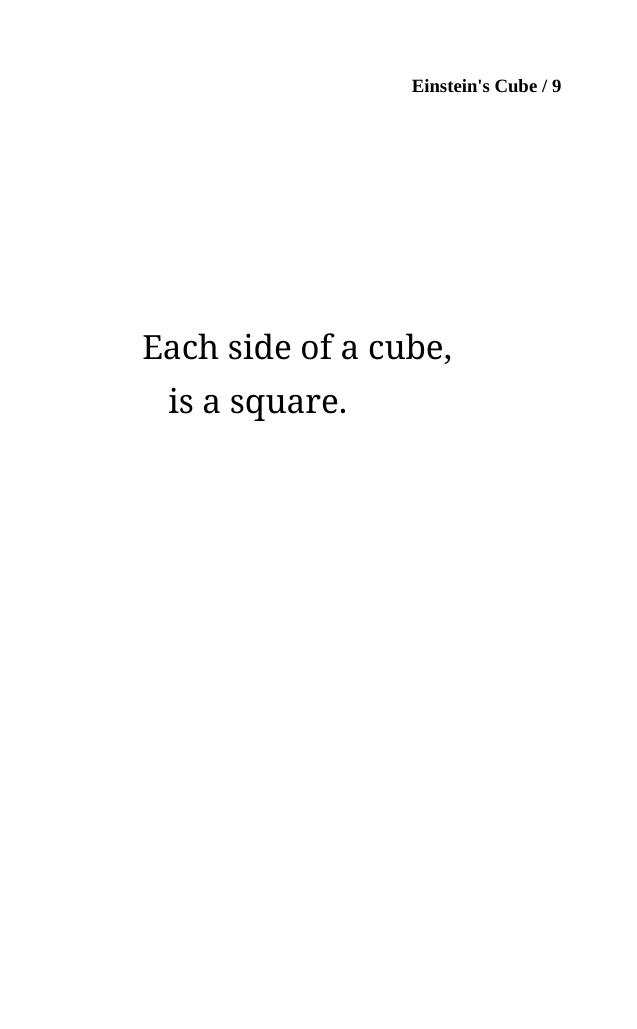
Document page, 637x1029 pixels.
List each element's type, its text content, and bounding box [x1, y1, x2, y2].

text is a square. [112, 378, 561, 424]
text Each side of a cube, [112, 324, 561, 369]
